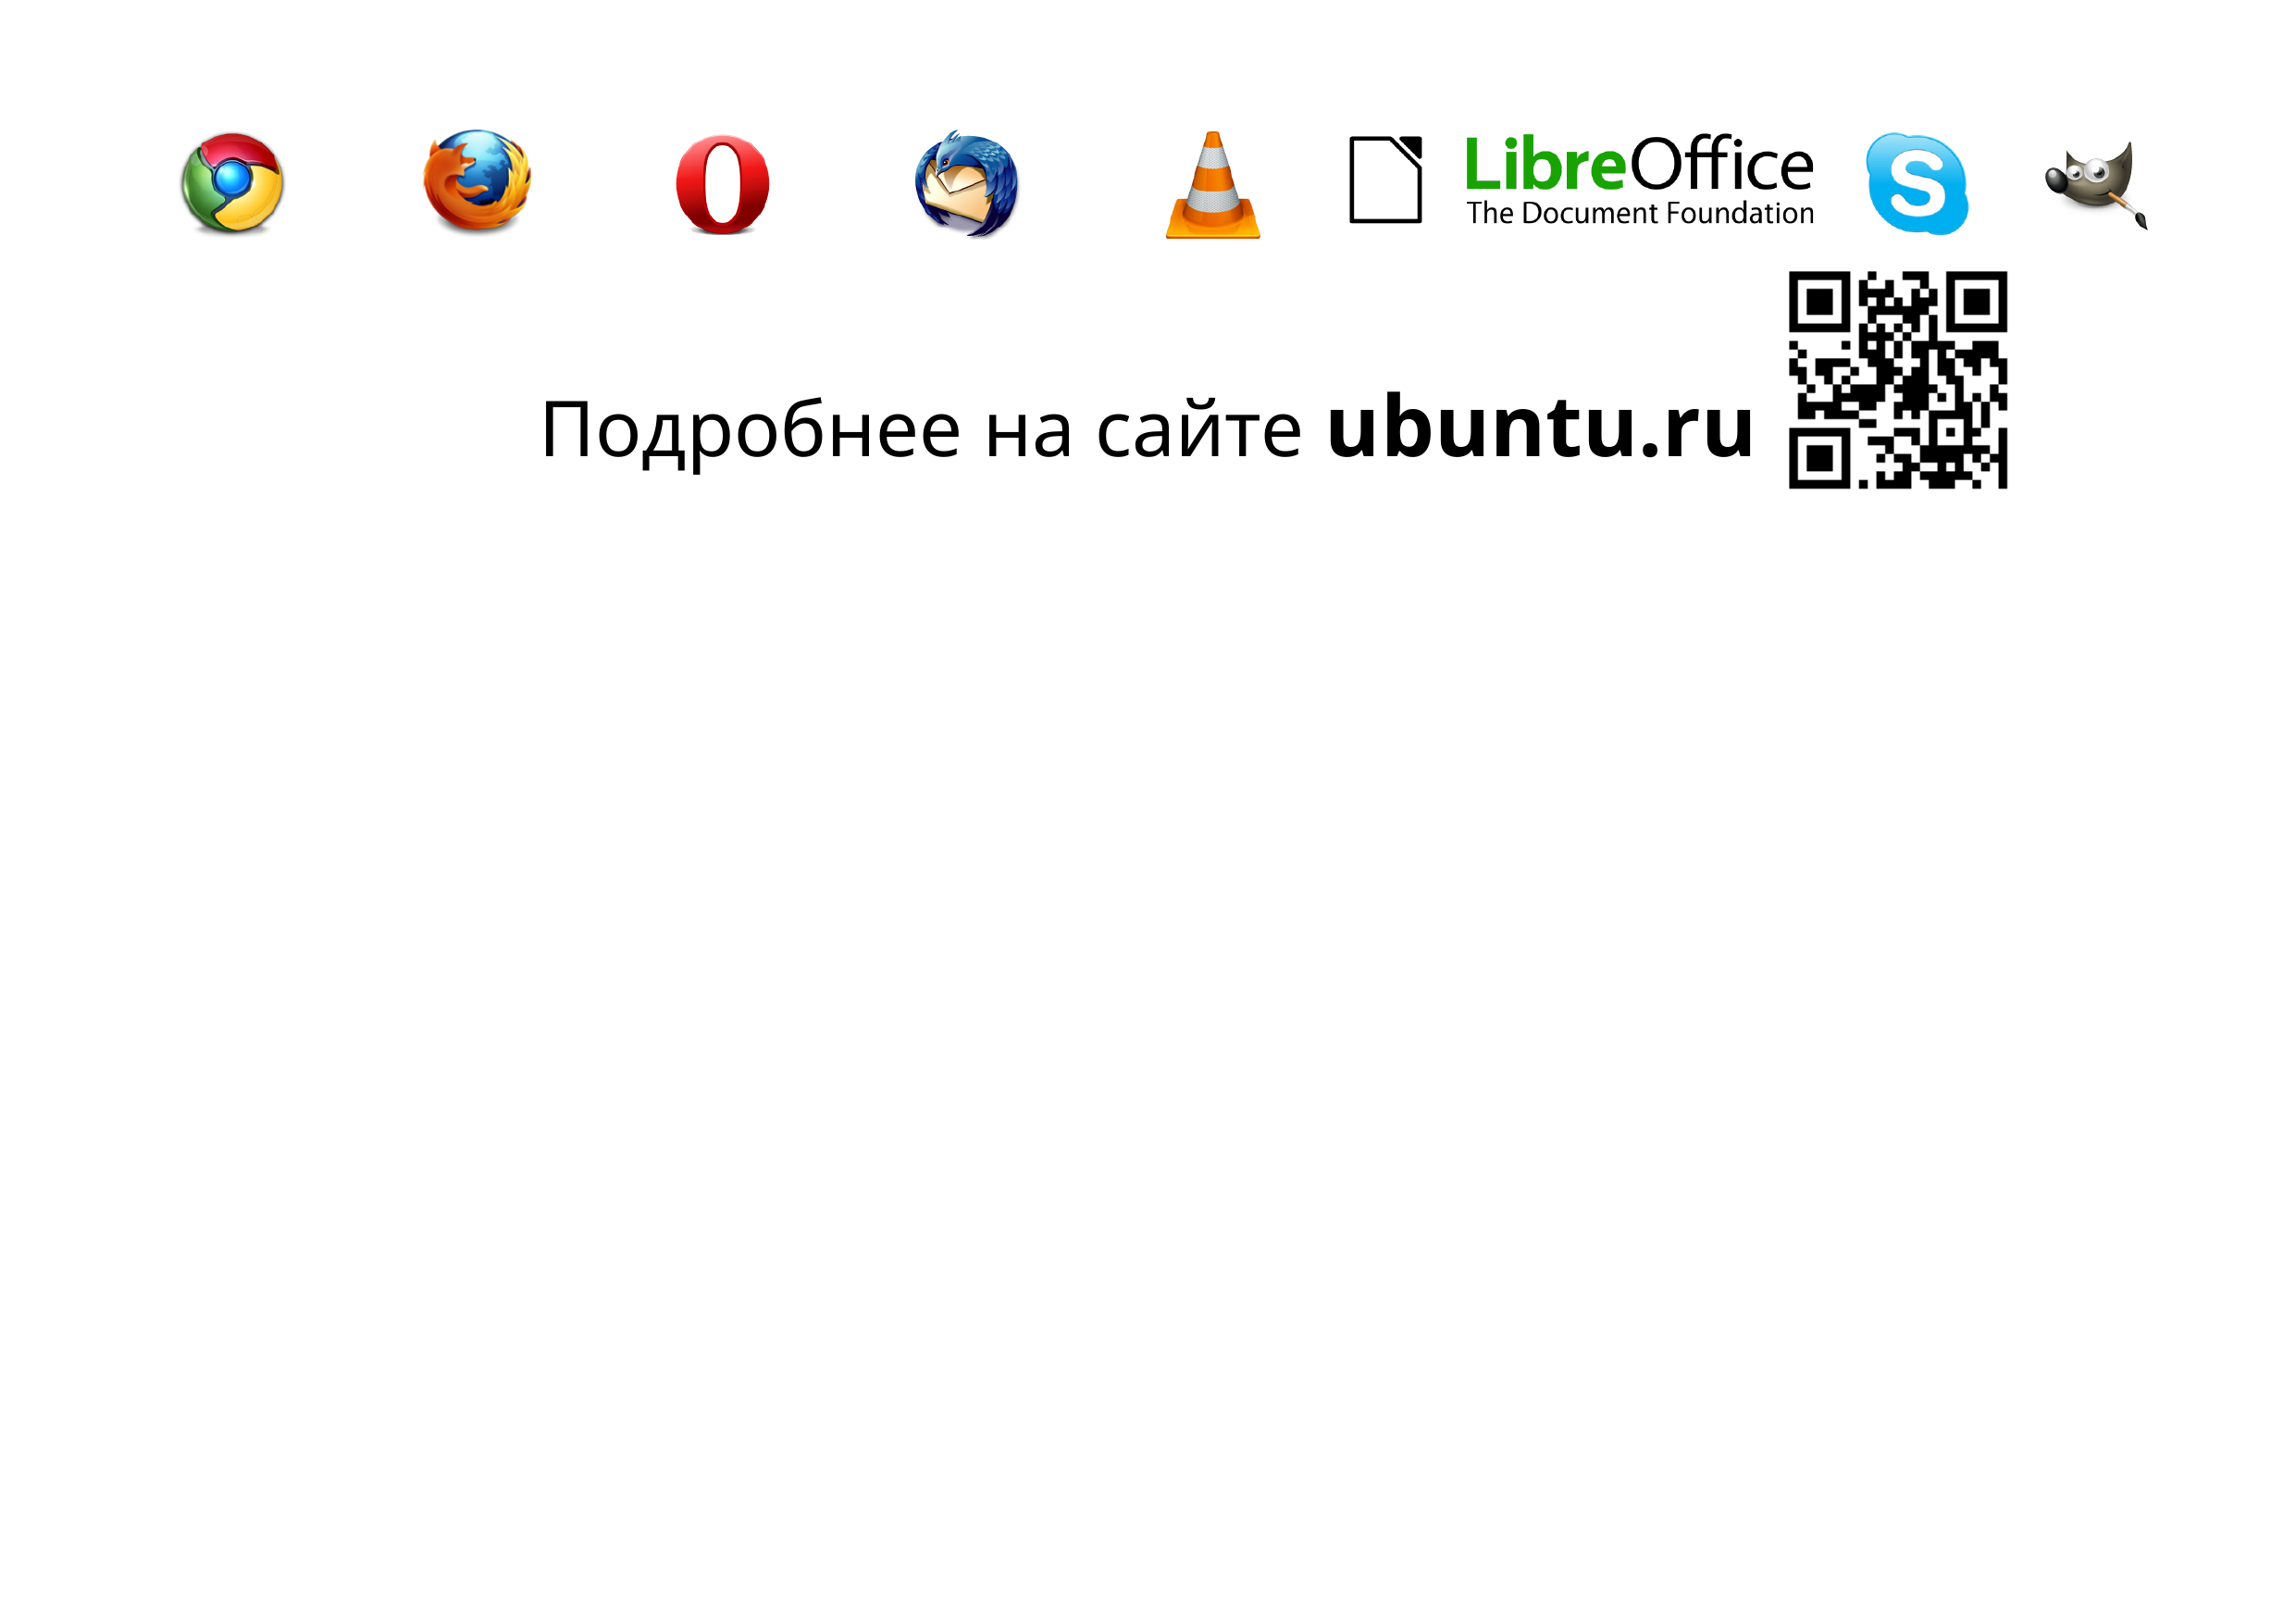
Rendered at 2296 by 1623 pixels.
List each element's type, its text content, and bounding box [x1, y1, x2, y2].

table_header [845, 109, 1090, 261]
table_header [1827, 109, 2006, 237]
picture [1756, 130, 2152, 524]
picture [177, 130, 287, 240]
picture [667, 130, 777, 240]
table_header [109, 109, 354, 261]
table_header [1335, 133, 1827, 261]
picture [1348, 132, 1814, 224]
table_header [2006, 109, 2186, 261]
picture [912, 130, 1023, 240]
table_header [1090, 109, 1335, 261]
text [2042, 365, 2186, 481]
table_header [600, 109, 845, 261]
picture [422, 130, 532, 240]
text Подробнее на сайте ubuntu.ru [109, 365, 1756, 481]
picture [1158, 130, 1268, 240]
table_header [1335, 109, 1827, 132]
table_header [354, 109, 600, 261]
